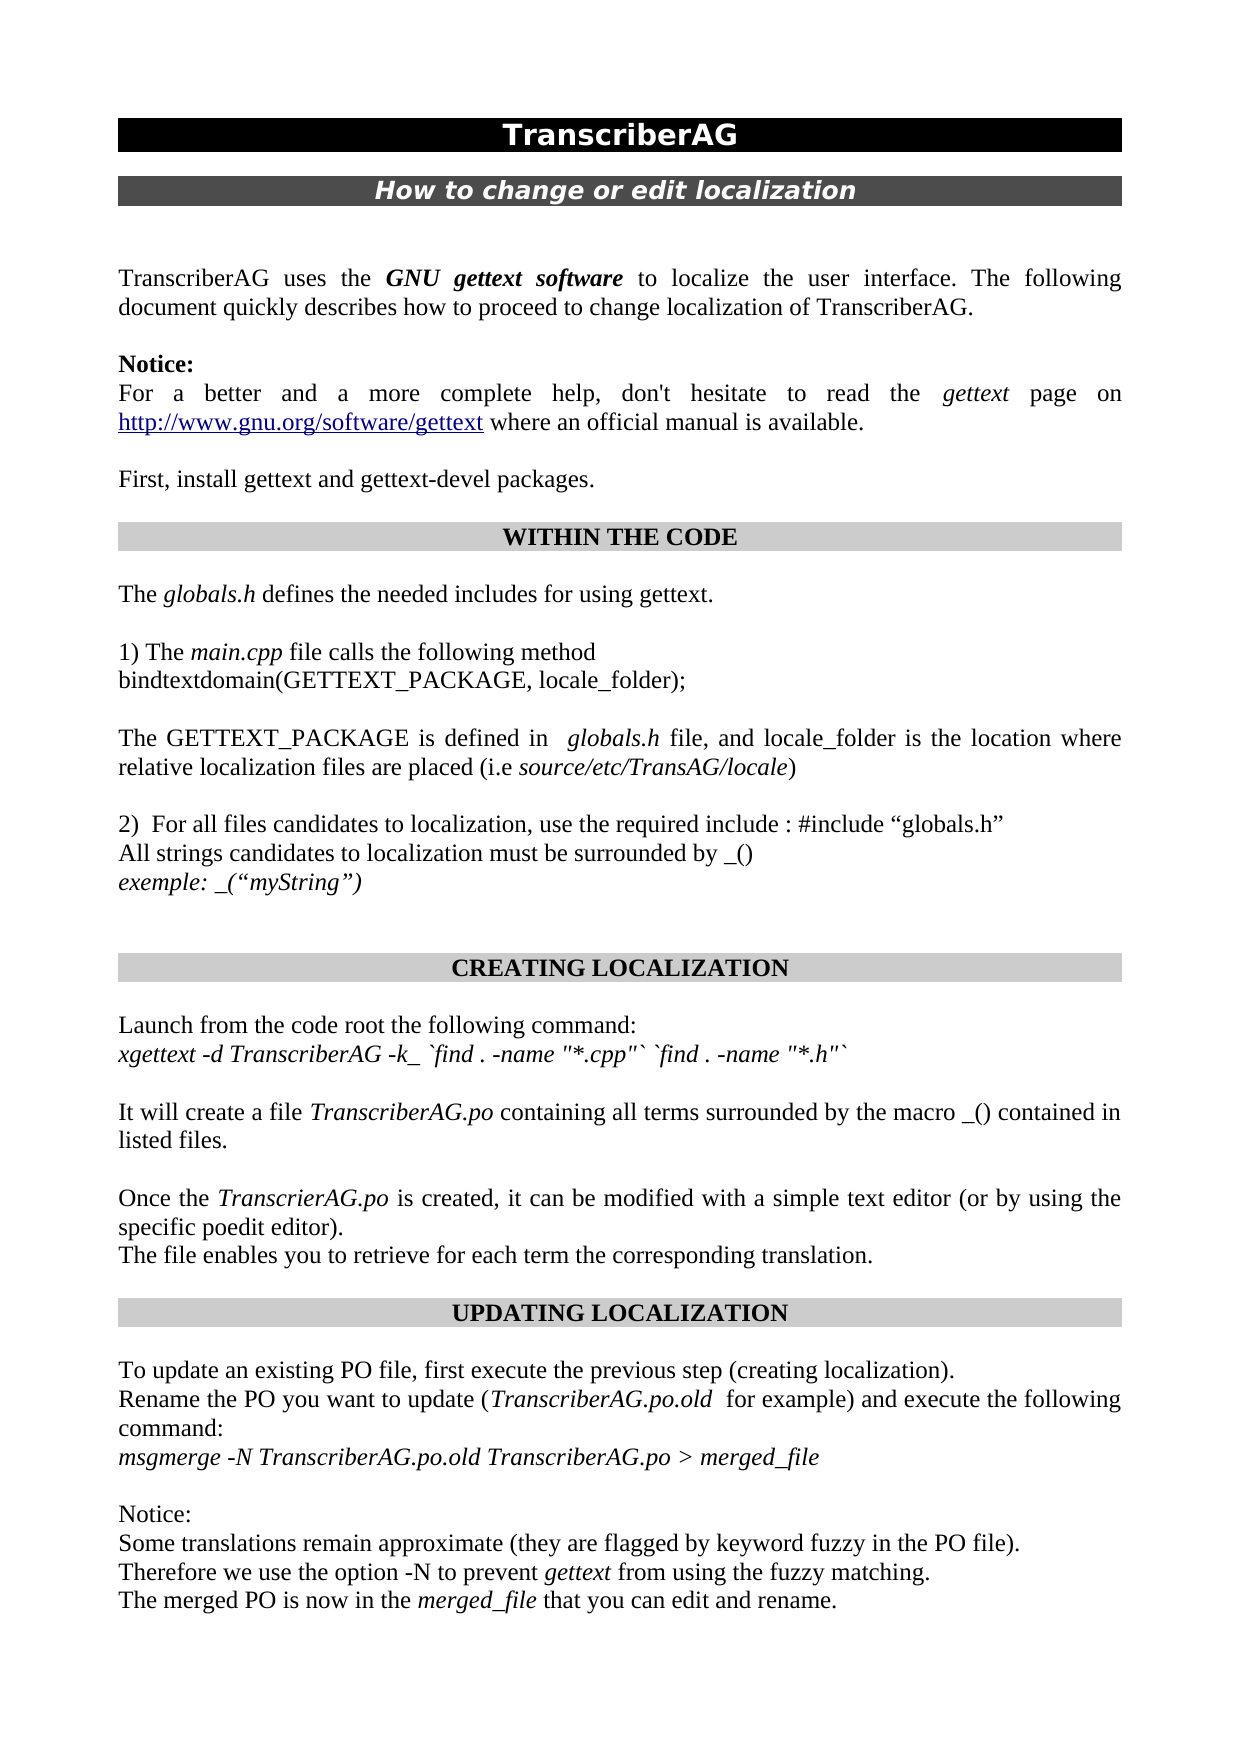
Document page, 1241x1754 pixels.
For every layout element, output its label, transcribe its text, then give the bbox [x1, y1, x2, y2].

text The GETTEXT_PACKAGE is defined in globals.h file, and locale_folder is the location where relative localization files are placed (i.e source/etc/TransAG/locale) [118, 723, 1122, 781]
text It will create a file TranscriberAG.po containing all terms surrounded by the macro _() contained in listed files. [118, 1097, 1122, 1154]
text TranscriberAG uses the GNU gettext software to localize the user interface. The following document quickly describes how to proceed to change localization of TranscriberAG. [118, 263, 1122, 321]
text For a better and a more complete help, don't hesitate to read the gettext page on http://www.gnu.org/software/gettext where an official manual is available. [118, 378, 1122, 436]
text First, install gettext and gettext-devel packages. [118, 464, 1122, 493]
text exemple: _(“myString”) [118, 867, 1122, 896]
text The merged PO is now in the merged_file that you can edit and rename. [118, 1586, 1122, 1614]
text How to change or edit localization [118, 176, 1122, 206]
text 1) The main.cpp file calls the following method [118, 637, 1122, 666]
text The file enables you to retrieve for each term the corresponding translation. [118, 1241, 1122, 1269]
text TranscriberAG [118, 118, 1122, 152]
text UPDATING LOCALIZATION [118, 1298, 1122, 1327]
text msgmerge -N TranscriberAG.po.old TranscriberAG.po > merged_file [118, 1442, 1122, 1471]
text Some translations remain approximate (they are flagged by keyword fuzzy in the PO file). [118, 1528, 1122, 1557]
text To update an existing PO file, first execute the previous step (creating localization). [118, 1356, 1122, 1384]
text All strings candidates to localization must be surrounded by _() [118, 838, 1122, 867]
text xgettext -d TranscriberAG -k_ `find . -name "*.cpp"` `find . -name "*.h"` [118, 1039, 1122, 1068]
text Notice: [118, 349, 1122, 378]
text Launch from the code root the following command: [118, 1011, 1122, 1039]
text WITHIN THE CODE [118, 522, 1122, 551]
text bindtextdomain(GETTEXT_PACKAGE, locale_folder); [118, 666, 1122, 694]
text Rename the PO you want to update (TranscriberAG.po.old for example) and execute the following command: [118, 1384, 1122, 1442]
text CREATING LOCALIZATION [118, 953, 1122, 982]
text Once the TranscrierAG.po is created, it can be modified with a simple text editor (or by using the specific poedit editor). [118, 1183, 1122, 1241]
text The globals.h defines the needed includes for using gettext. [118, 579, 1122, 608]
text Notice: [118, 1499, 1122, 1528]
text Therefore we use the option -N to prevent gettext from using the fuzzy matching. [118, 1557, 1122, 1586]
text 2) For all files candidates to localization, use the required include : #include “globals.h” [118, 809, 1122, 838]
